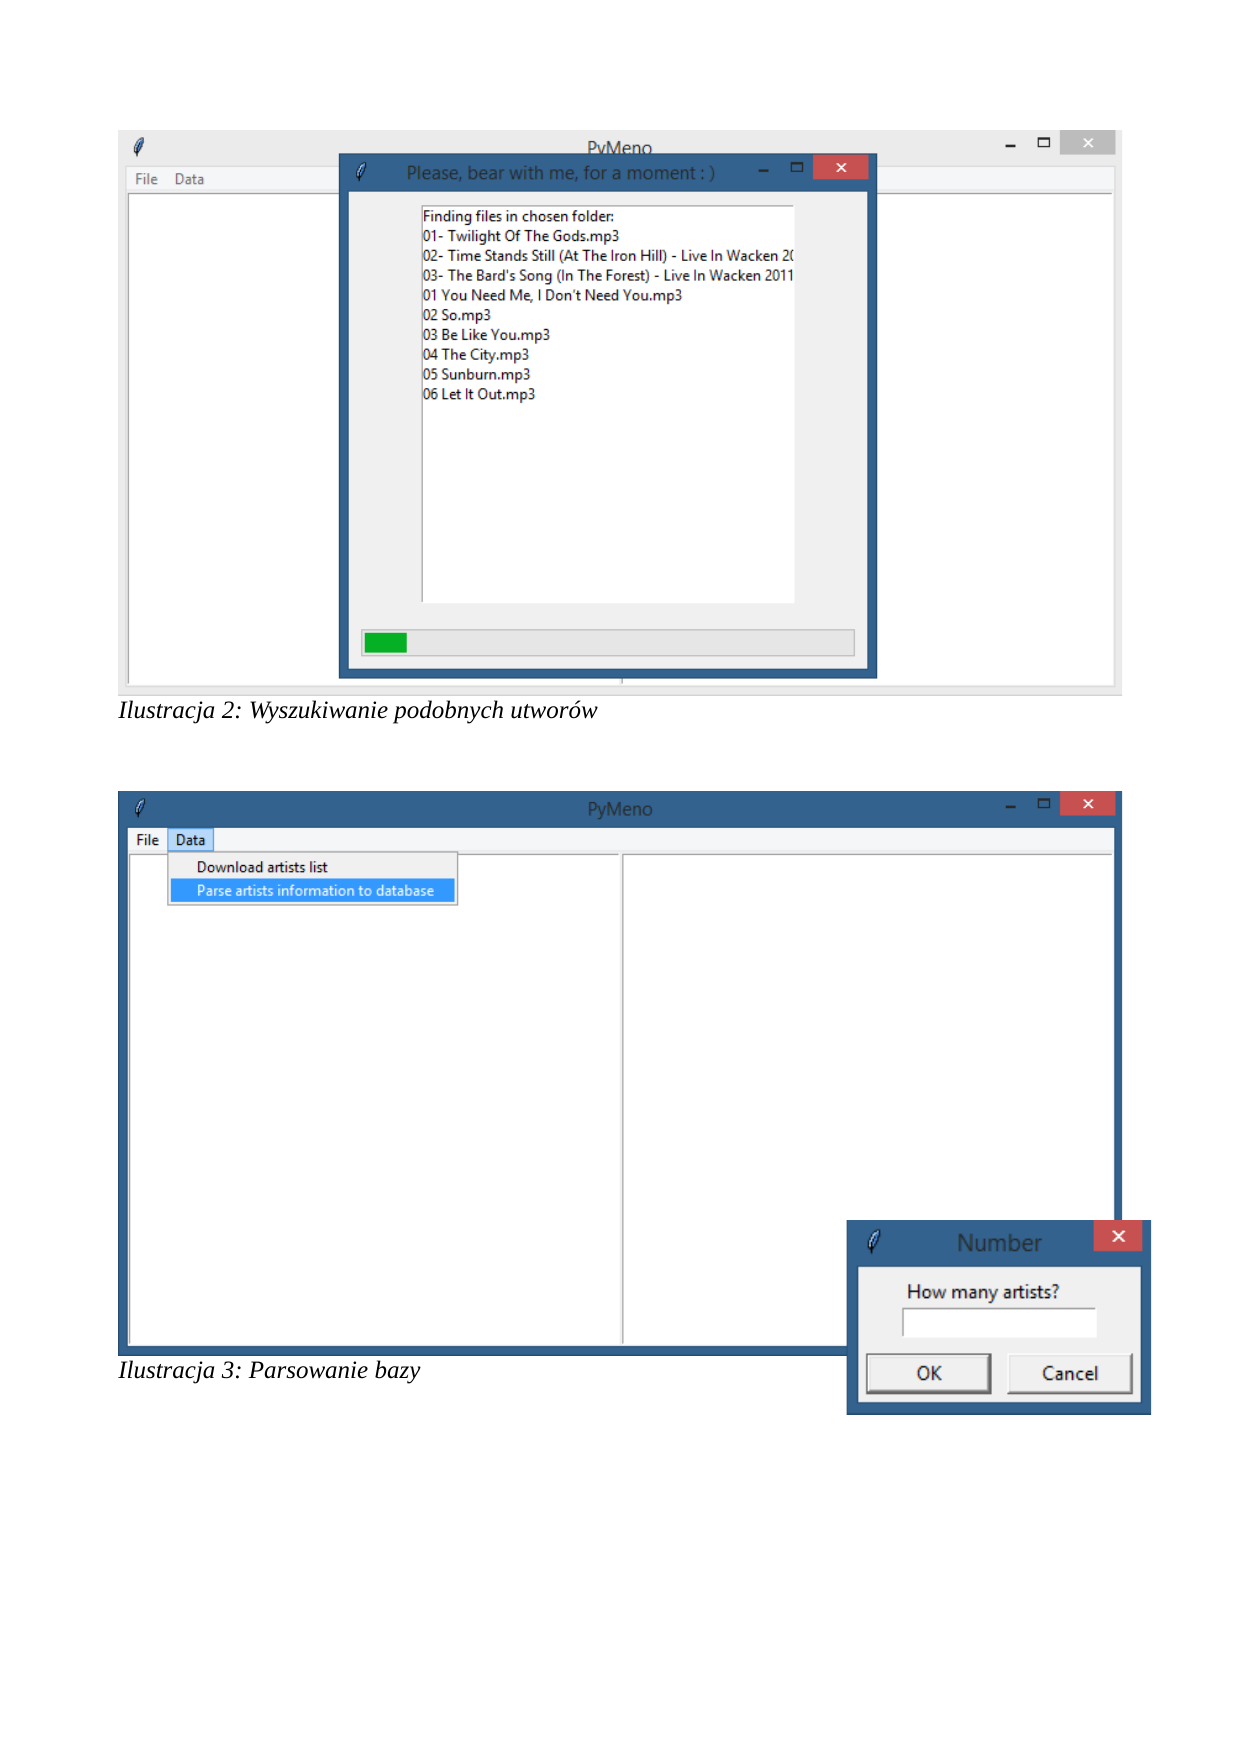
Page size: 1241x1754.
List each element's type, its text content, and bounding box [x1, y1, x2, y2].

text Ilustracja 3: Parsowanie bazy [118, 1356, 846, 1384]
picture [118, 130, 1123, 696]
text Ilustracja 2: Wyszukiwanie podobnych utworów [118, 696, 1122, 724]
picture [118, 791, 1152, 1415]
